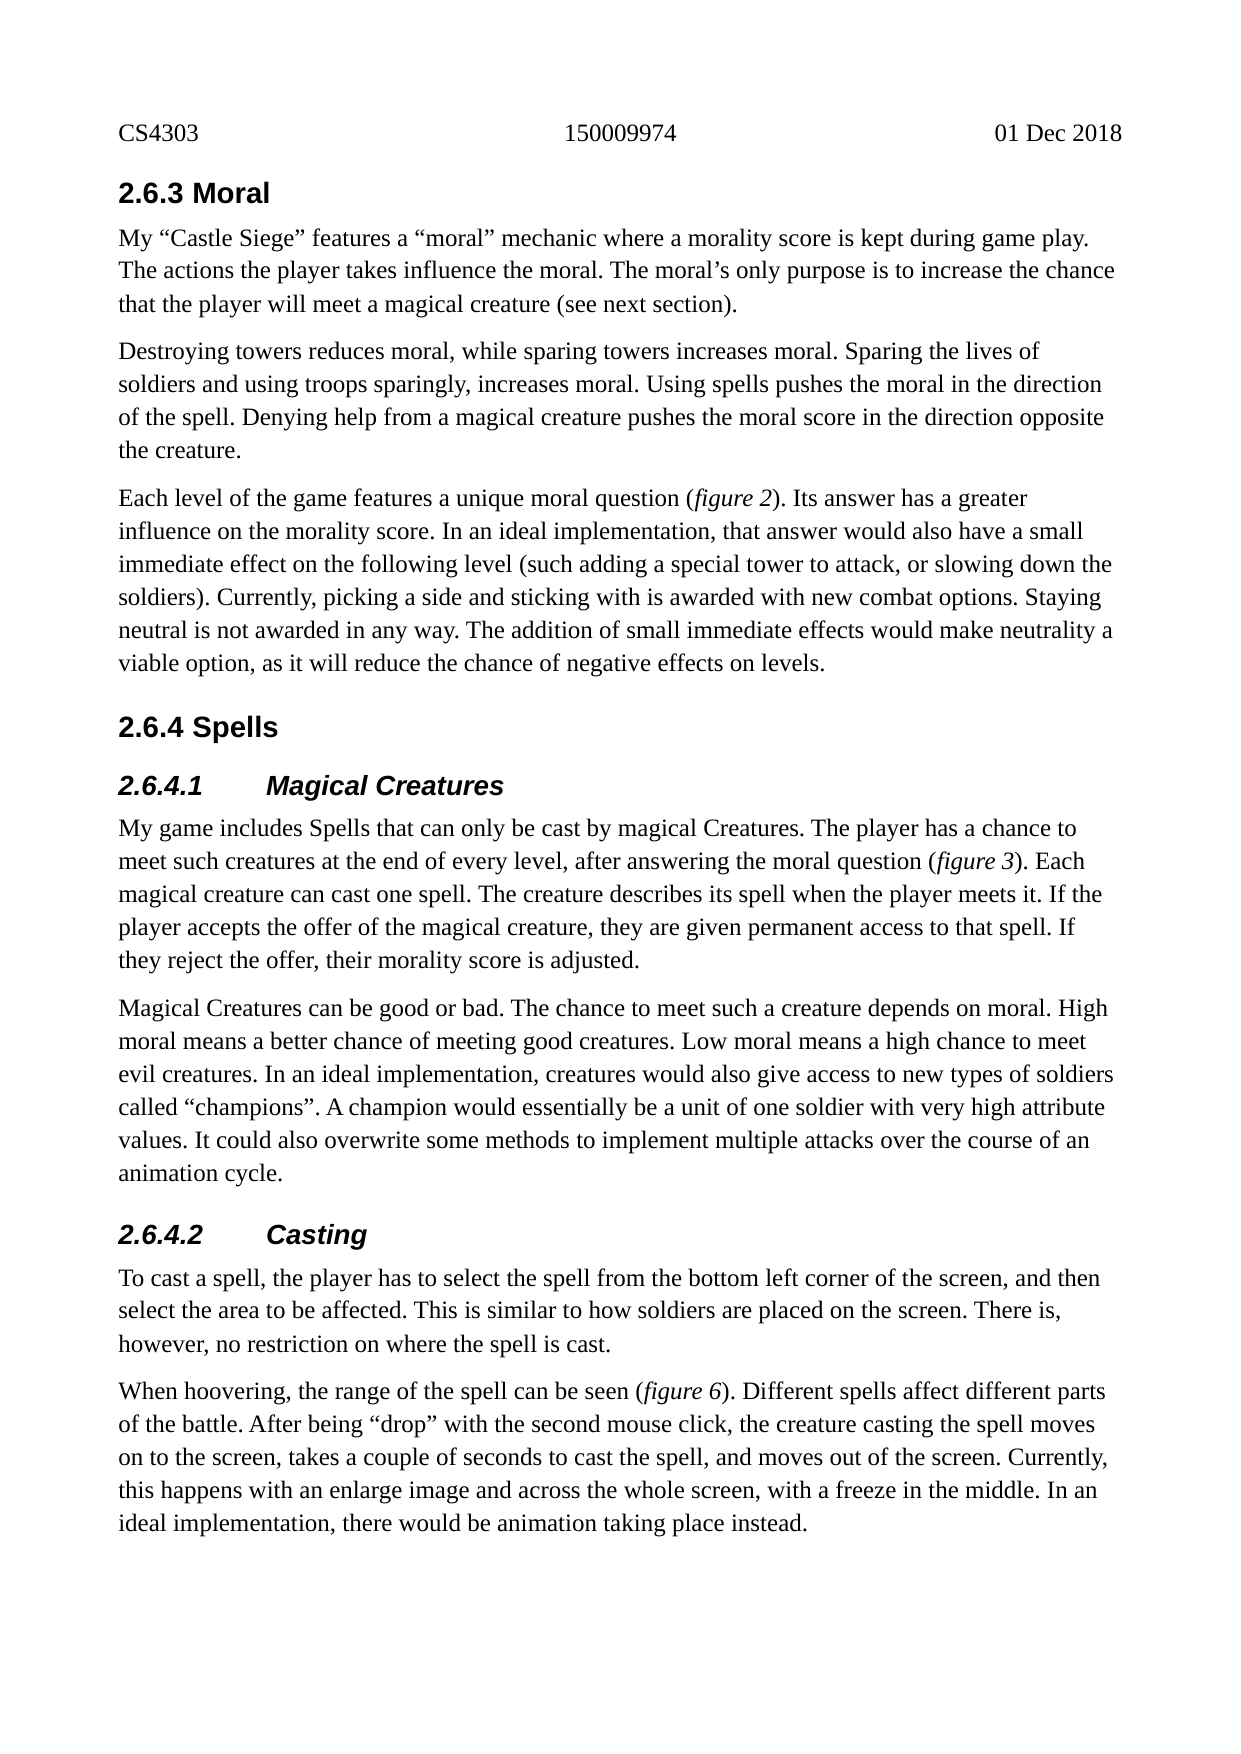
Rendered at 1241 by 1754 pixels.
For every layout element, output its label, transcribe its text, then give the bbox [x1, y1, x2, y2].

subtitle Magical Creatures [118, 769, 1122, 801]
text When hoovering, the range of the spell can be seen (figure 6). Different spells affect different parts of the battle. After being “drop” with the second mouse click, the creature casting the spell moves on to the screen, takes a couple of seconds to cast the spell, and moves out of the screen. Currently, this happens with an enlarge image and across the whole screen, with a freeze in the middle. In an ideal implementation, there would be animation taking place instead. [118, 1376, 1122, 1537]
subtitle Casting [118, 1218, 1122, 1250]
subtitle Spells [118, 710, 1122, 744]
text Magical Creatures can be good or bad. The chance to meet such a creature depends on moral. High moral means a better chance of meeting good creatures. Low moral means a high chance to meet evil creatures. In an ideal implementation, creatures would also give access to new types of soldiers called “champions”. A champion would essentially be a unit of one soldier with very high attribute values. It could also overwrite some methods to implement multiple attacks over the course of an animation cycle. [118, 993, 1122, 1187]
text To cast a spell, the player has to select the spell from the bottom left corner of the screen, and then select the area to be affected. This is similar to how soldiers are placed on the screen. There is, however, no restriction on where the spell is cast. [118, 1263, 1122, 1357]
subtitle Moral [118, 176, 1122, 210]
text My “Castle Siege” features a “moral” mechanic where a morality score is kept during game play. The actions the player takes influence the moral. The moral’s only purpose is to increase the chance that the player will meet a magical creature (see next section). [118, 223, 1122, 317]
text My game includes Spells that can only be cast by magical Creatures. The player has a chance to meet such creatures at the end of every level, after answering the moral question (figure 3). Each magical creature can cast one spell. The creature describes its spell when the player meets it. If the player accepts the offer of the magical creature, they are given permanent access to that spell. If they reject the offer, their morality score is adjusted. [118, 813, 1122, 974]
text Each level of the game features a unique moral question (figure 2). Its answer has a greater influence on the morality score. In an ideal implementation, that answer would also have a small immediate effect on the following level (such adding a special tower to attack, or slowing down the soldiers). Currently, picking a side and sticking with is awarded with new combat options. Staying neutral is not awarded in any way. The addition of small immediate effects would make neutrality a viable option, as it will reduce the chance of negative effects on levels. [118, 483, 1122, 677]
text Destroying towers reduces moral, while sparing towers increases moral. Sparing the lives of soldiers and using troops sparingly, increases moral. Using spells pushes the moral in the direction of the spell. Denying help from a magical creature pushes the moral score in the direction opposite the creature. [118, 336, 1122, 464]
